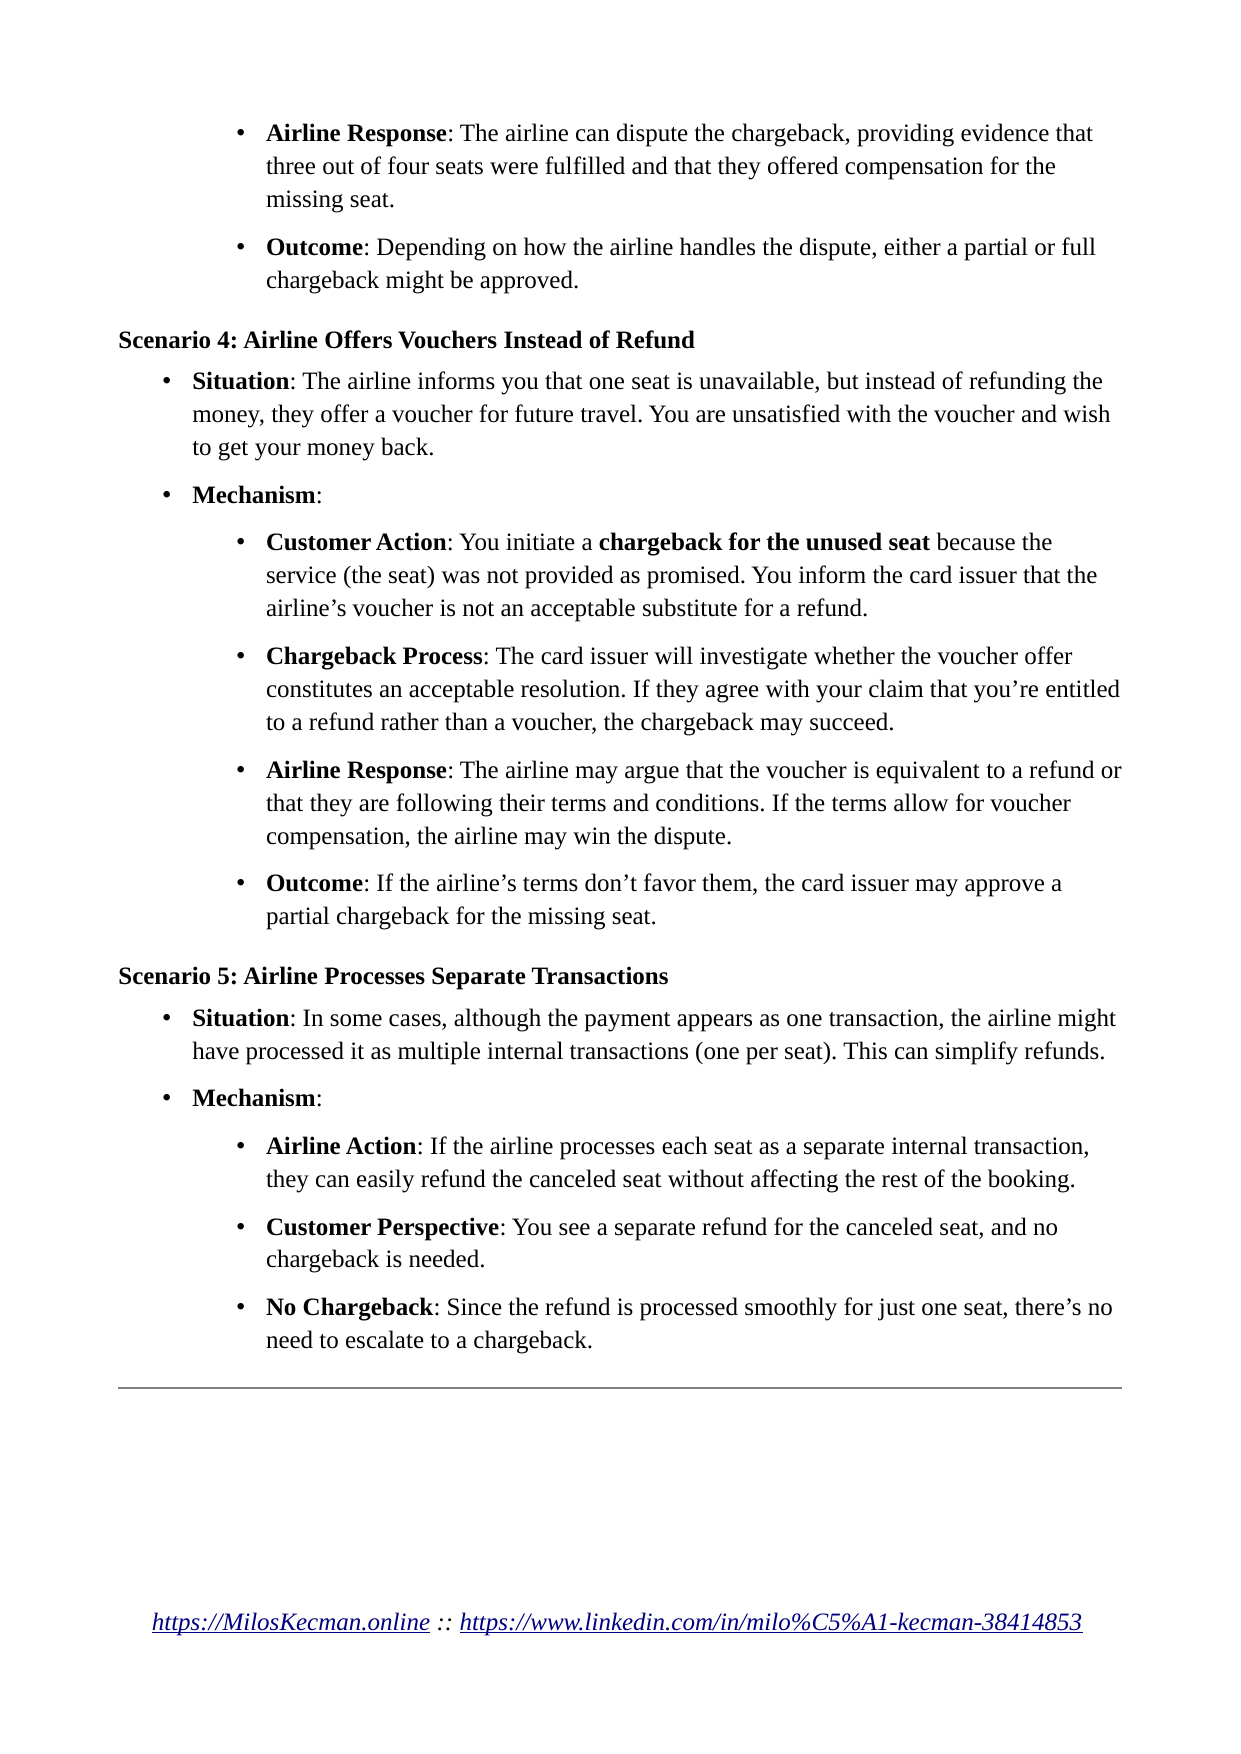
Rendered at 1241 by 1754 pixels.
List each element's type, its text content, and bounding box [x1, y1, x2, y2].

list Airline Action: If the airline processes each seat as a separate internal transaction, they can easily refund the canceled seat without affecting the rest of the booking. [236, 1131, 1122, 1193]
list Airline Response: The airline can dispute the chargeback, providing evidence that three out of four seats were fulfilled and that they offered compensation for the missing seat. [236, 118, 1122, 213]
list Situation: In some cases, although the payment appears as one transaction, the airline might have processed it as multiple internal transactions (one per seat). This can simplify refunds. [162, 1003, 1122, 1064]
list Outcome: Depending on how the airline handles the dispute, either a partial or full chargeback might be approved. [236, 232, 1122, 293]
subtitle Scenario 4: Airline Offers Vouchers Instead of Refund [118, 325, 1122, 354]
list Chargeback Process: The card issuer will investigate whether the voucher offer constitutes an acceptable resolution. If they agree with your claim that you’re entitled to a refund rather than a voucher, the chargeback may succeed. [236, 641, 1122, 736]
list Mechanism: [162, 1083, 1122, 1112]
subtitle Scenario 5: Airline Processes Separate Transactions [118, 961, 1122, 990]
list No Chargeback: Since the refund is processed smoothly for just one seat, there’s no need to escalate to a chargeback. [236, 1292, 1122, 1354]
list Customer Action: You initiate a chargeback for the unused seat because the service (the seat) was not provided as promised. You inform the card issuer that the airline’s voucher is not an acceptable substitute for a refund. [236, 527, 1122, 622]
list Mechanism: [162, 480, 1122, 508]
list Situation: The airline informs you that one seat is unavailable, but instead of refunding the money, they offer a voucher for future travel. You are unsatisfied with the voucher and wish to get your money back. [162, 366, 1122, 461]
list Customer Perspective: You see a separate refund for the canceled seat, and no chargeback is needed. [236, 1212, 1122, 1273]
list Outcome: If the airline’s terms don’t favor them, the card issuer may approve a partial chargeback for the missing seat. [236, 868, 1122, 930]
list Airline Response: The airline may argue that the voucher is equivalent to a refund or that they are following their terms and conditions. If the terms allow for voucher compensation, the airline may win the dispute. [236, 755, 1122, 849]
